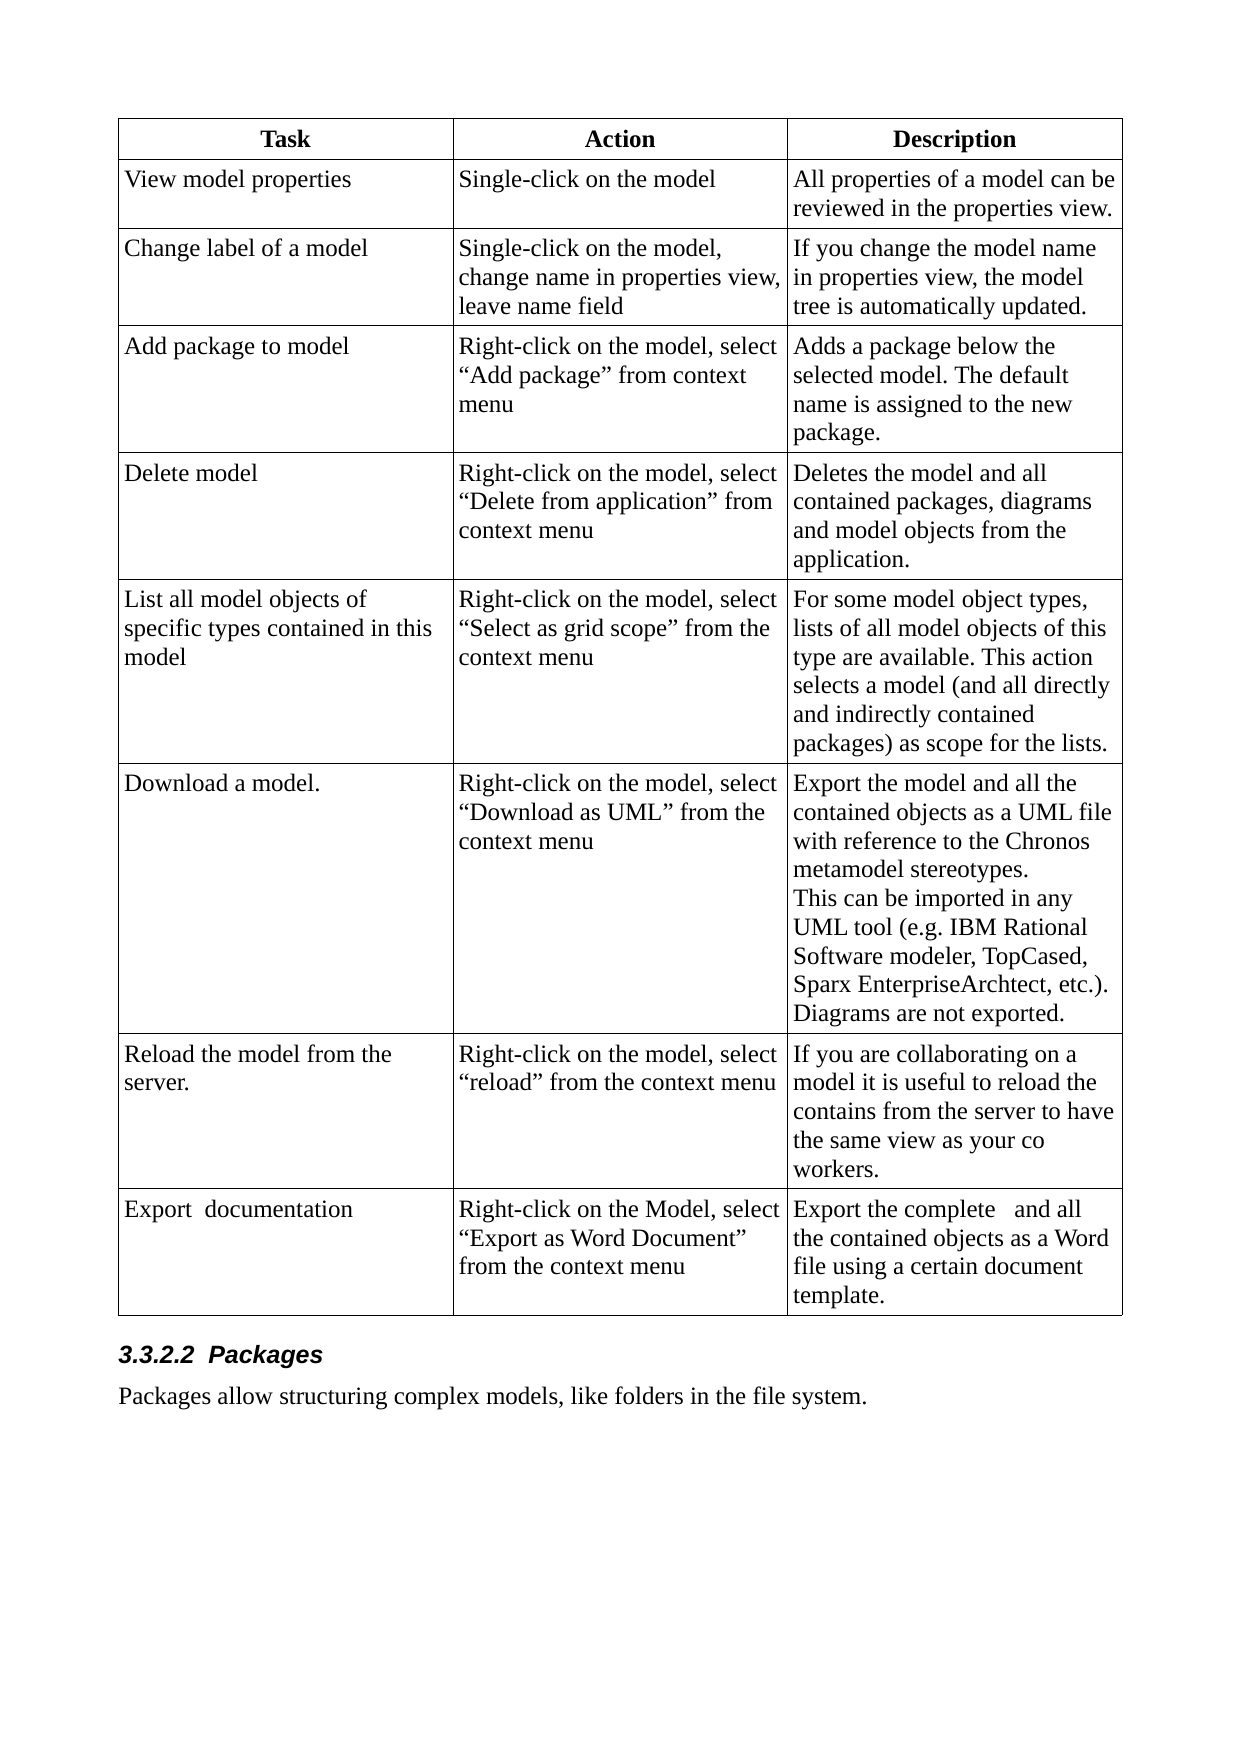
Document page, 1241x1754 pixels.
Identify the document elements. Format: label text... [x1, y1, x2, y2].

table_cell Single-click on the model, change name in properties view, leave name field [454, 229, 787, 325]
table_cell Right-click on the model, select “Add package” from context menu [454, 326, 787, 452]
table_cell Export the complete and all the contained objects as a Word file using a certain document template. [788, 1189, 1122, 1315]
table_cell Right-click on the model, select “reload” from the context menu [454, 1034, 787, 1188]
table_header Task [119, 119, 453, 158]
table_cell If you are collaborating on a model it is useful to reload the contains from the server to have the same view as your co workers. [788, 1034, 1122, 1188]
table_cell Export documentation [119, 1189, 453, 1315]
table_cell Export the model and all the contained objects as a UML file with reference to the Chronos metamodel stereotypes. This can be imported in any UML tool (e.g. IBM Rational Software modeler, TopCased, Sparx EnterpriseArchtect, etc.). Diagrams are not exported. [788, 764, 1122, 1033]
table_cell Deletes the model and all contained packages, diagrams and model objects from the application. [788, 453, 1122, 578]
table_cell Change label of a model [119, 229, 453, 325]
table_cell View model properties [119, 160, 453, 227]
table_cell List all model objects of specific types contained in this model [119, 580, 453, 762]
text Packages allow structuring complex models, like folders in the file system. [118, 1381, 1122, 1410]
table_cell All properties of a model can be reviewed in the properties view. [788, 160, 1122, 227]
table_cell Download a model. [119, 764, 453, 1033]
table_cell Right-click on the model, select “Delete from application” from context menu [454, 453, 787, 578]
table_cell Single-click on the model [454, 160, 787, 227]
table_cell For some model object types, lists of all model objects of this type are available. This action selects a model (and all directly and indirectly contained packages) as scope for the lists. [788, 580, 1122, 762]
table_header Description [788, 119, 1122, 158]
table_cell Adds a package below the selected model. The default name is assigned to the new package. [788, 326, 1122, 452]
table_cell Add package to model [119, 326, 453, 452]
table_cell Right-click on the model, select “Select as grid scope” from the context menu [454, 580, 787, 762]
table_cell Delete model [119, 453, 453, 578]
table_cell Right-click on the model, select “Download as UML” from the context menu [454, 764, 787, 1033]
table_cell If you change the model name in properties view, the model tree is automatically updated. [788, 229, 1122, 325]
table_cell Reload the model from the server. [119, 1034, 453, 1188]
table_cell Right-click on the Model, select “Export as Word Document” from the context menu [454, 1189, 787, 1315]
subtitle Packages [118, 1340, 1122, 1368]
table_header Action [454, 119, 787, 158]
